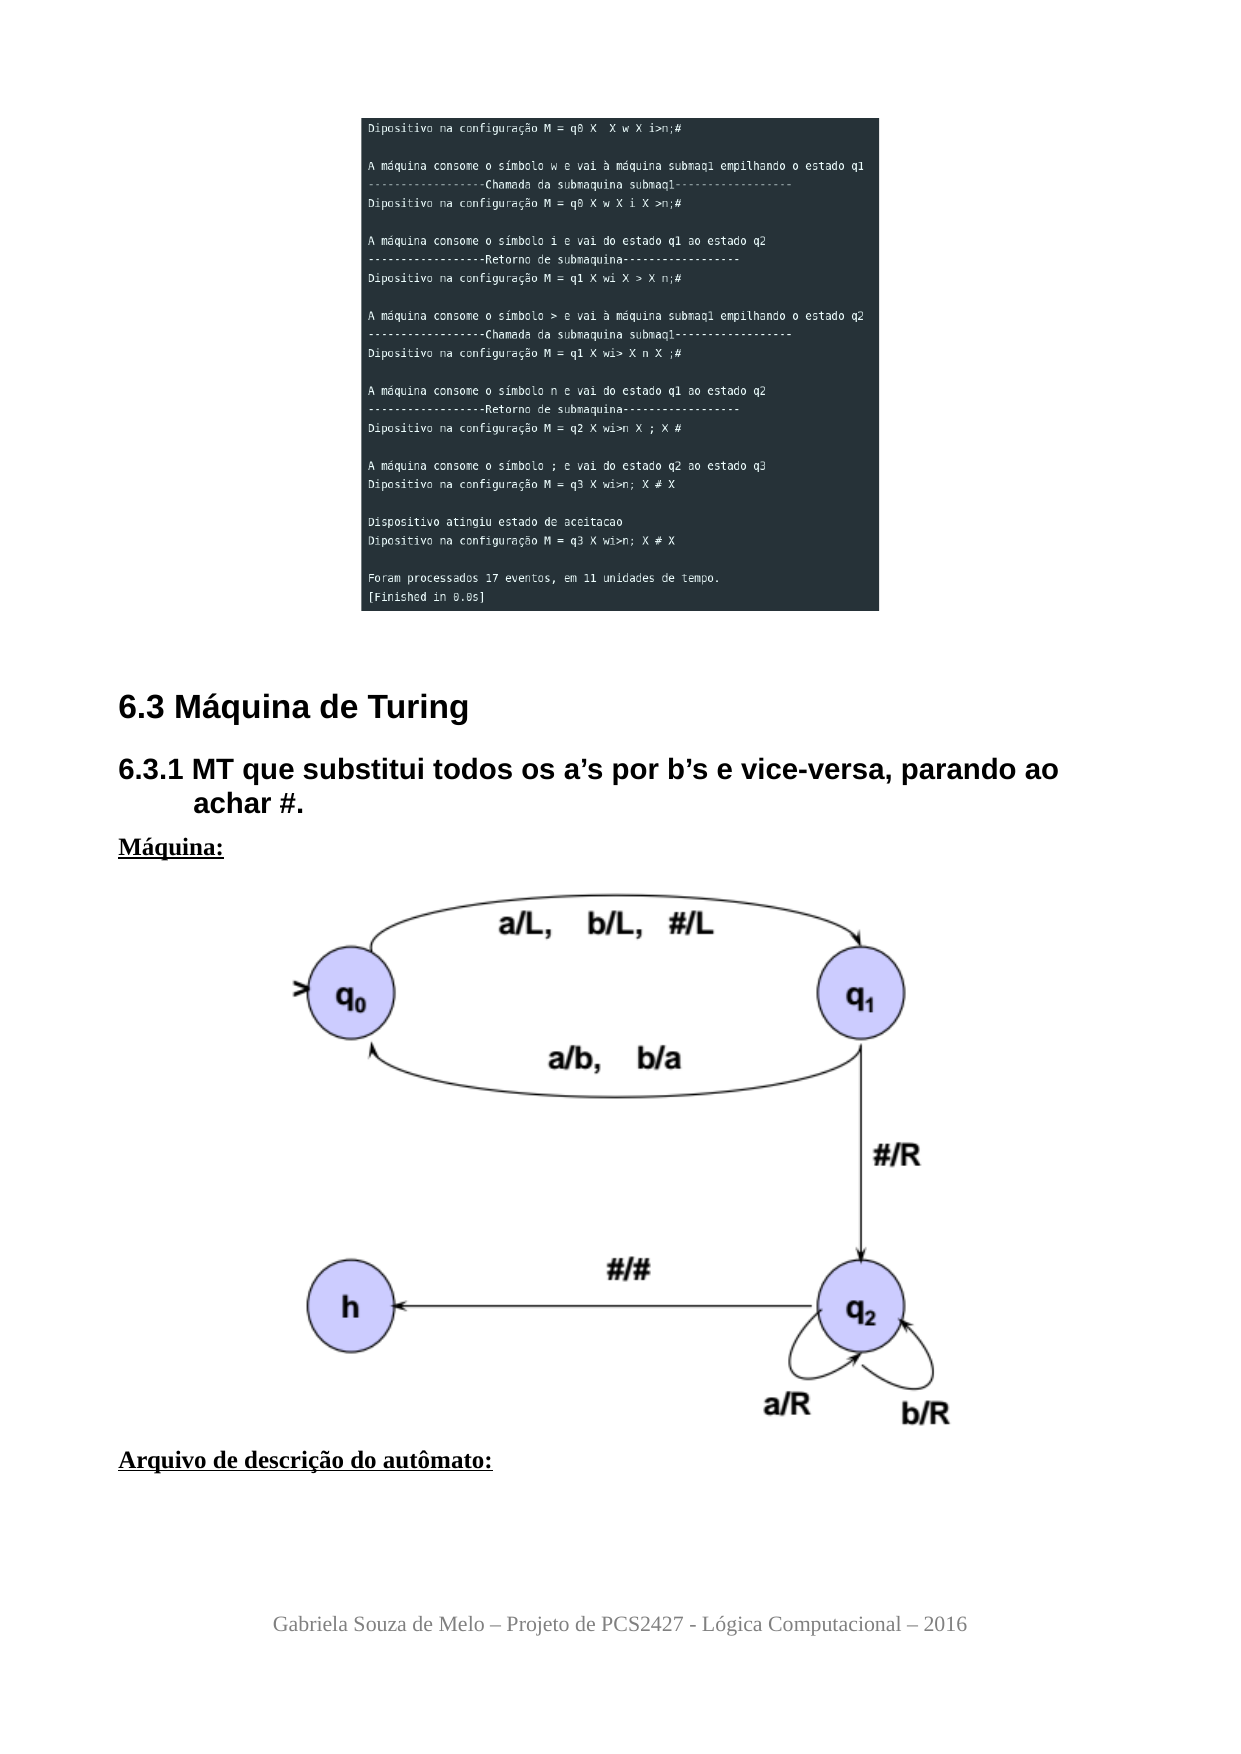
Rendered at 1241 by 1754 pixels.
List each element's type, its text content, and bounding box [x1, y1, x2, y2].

text Máquina: [118, 832, 1122, 861]
picture [260, 881, 981, 1440]
picture [361, 118, 880, 611]
subtitle 6.3 Máquina de Turing [118, 687, 1122, 725]
text Arquivo de descrição do autômato: [118, 1348, 1122, 1474]
subtitle 6.3.1 MT que substitui todos os a’s por b’s e vice-versa, parando ao achar #. [118, 752, 1122, 820]
